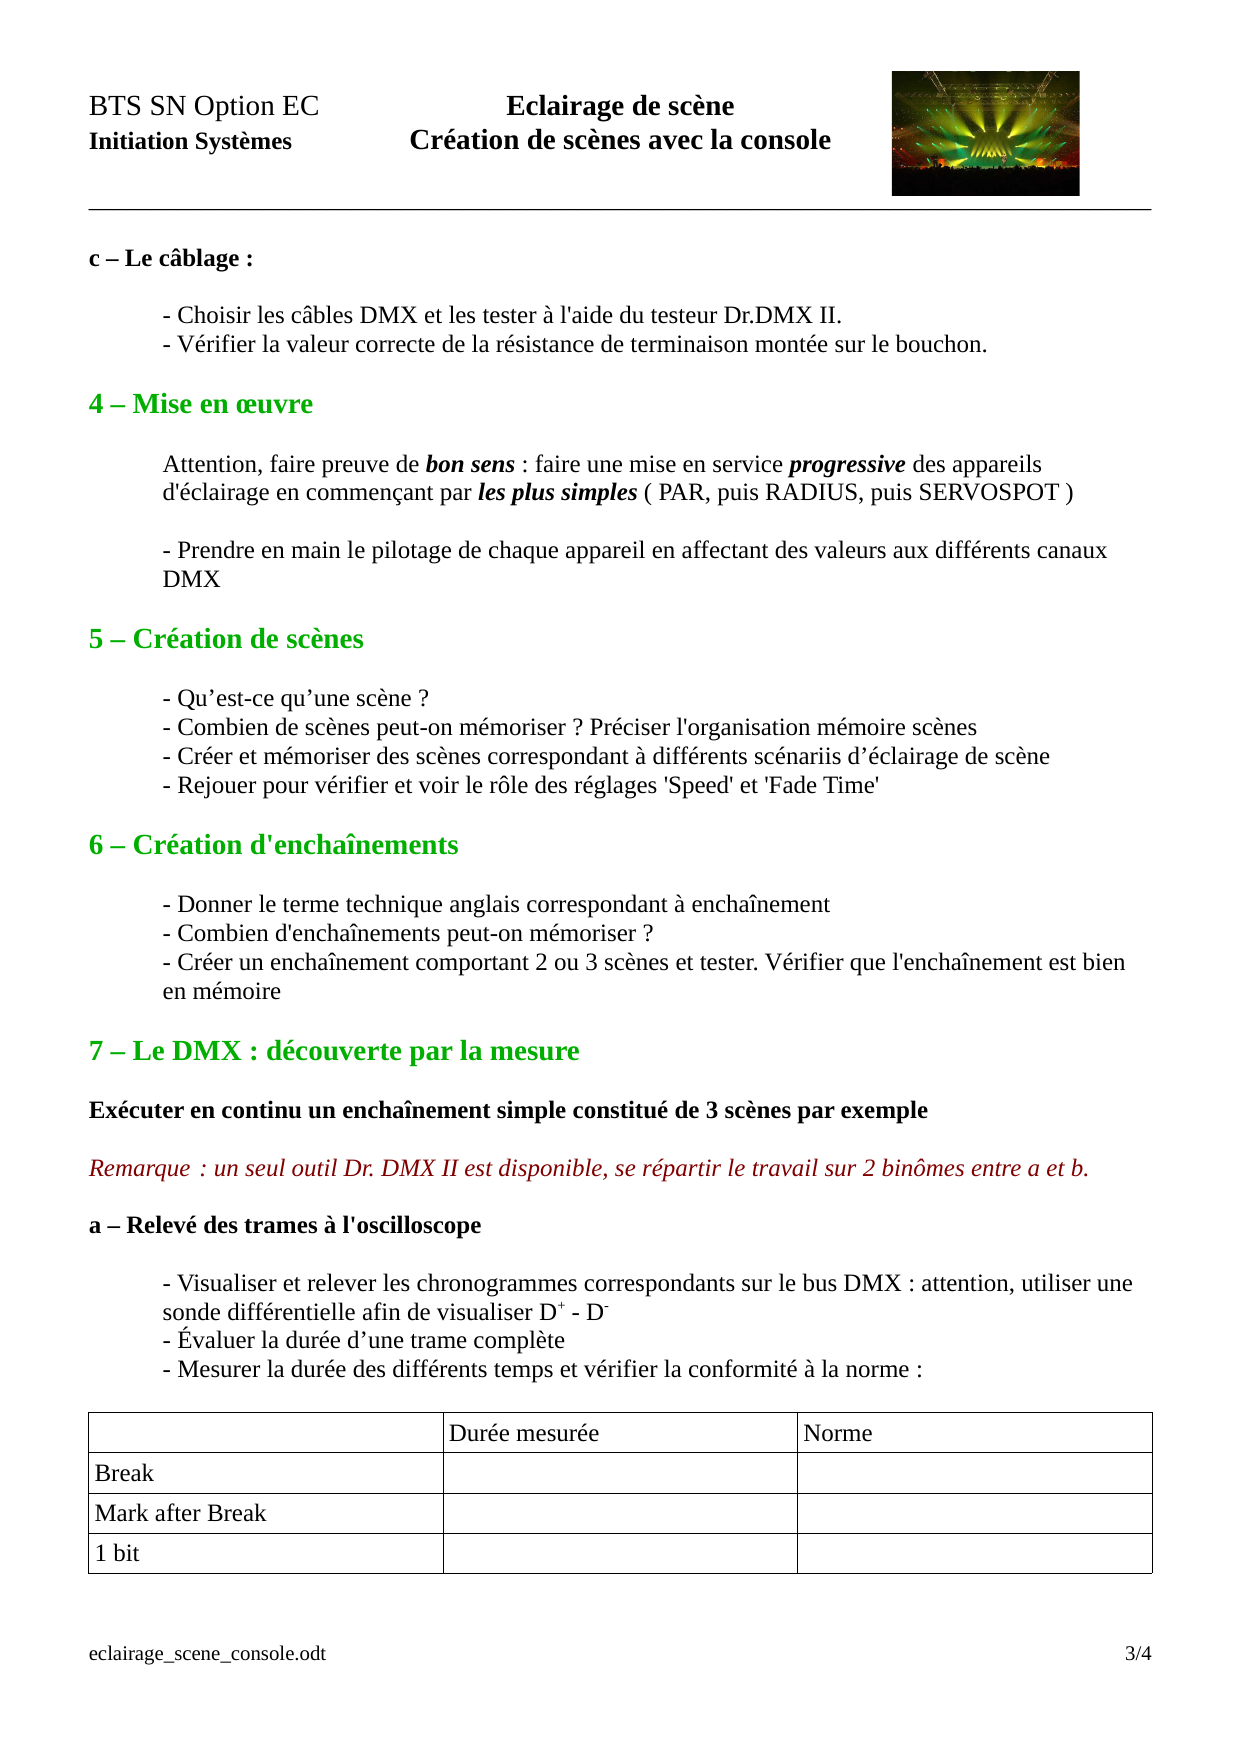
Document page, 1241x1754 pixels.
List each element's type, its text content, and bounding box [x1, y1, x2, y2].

table_cell [444, 1453, 797, 1492]
text Exécuter en continu un enchaînement simple constitué de 3 scènes par exemple [88, 1096, 1152, 1124]
picture [891, 71, 1080, 196]
table_cell Break [89, 1453, 443, 1492]
text Remarque : un seul outil Dr. DMX II est disponible, se répartir le travail sur 2 binômes entre a et b. [88, 1153, 1152, 1182]
table_header [89, 1413, 443, 1452]
text - Évaluer la durée d’une trame complète [162, 1326, 1152, 1354]
text Attention, faire preuve de bon sens : faire une mise en service progressive des appareils d'éclairage en commençant par les plus simples ( PAR, puis RADIUS, puis SERVOSPOT ) [162, 449, 1152, 506]
text - Créer un enchaînement comportant 2 ou 3 scènes et tester. Vérifier que l'enchaînement est bien en mémoire [162, 947, 1152, 1004]
text - Combien de scènes peut-on mémoriser ? Préciser l'organisation mémoire scènes [162, 712, 1152, 741]
table_header Durée mesurée [444, 1413, 797, 1452]
table_cell [798, 1453, 1152, 1492]
text - Mesurer la durée des différents temps et vérifier la conformité à la norme : [162, 1354, 1152, 1383]
text - Donner le terme technique anglais correspondant à enchaînement [162, 889, 1152, 918]
table_cell [444, 1494, 797, 1533]
text - Visualiser et relever les chronogrammes correspondants sur le bus DMX : attention, utiliser une sonde différentielle afin de visualiser D+ - D- [162, 1268, 1152, 1326]
text a – Relevé des trames à l'oscilloscope [88, 1211, 1152, 1239]
text 5 – Création de scènes [88, 621, 1152, 655]
table_cell [798, 1494, 1152, 1533]
text - Combien d'enchaînements peut-on mémoriser ? [162, 918, 1152, 947]
text - Rejouer pour vérifier et voir le rôle des réglages 'Speed' et 'Fade Time' [162, 770, 1152, 798]
text - Qu’est-ce qu’une scène ? [162, 683, 1152, 712]
text 6 – Création d'enchaînements [88, 827, 1152, 861]
text 4 – Mise en œuvre [88, 386, 1152, 420]
text - Choisir les câbles DMX et les tester à l'aide du testeur Dr.DMX II. [162, 300, 1152, 329]
table_header Norme [798, 1413, 1152, 1452]
table_cell Mark after Break [89, 1494, 443, 1533]
text c – Le câblage : [88, 243, 1152, 271]
text - Prendre en main le pilotage de chaque appareil en affectant des valeurs aux différents canaux DMX [162, 535, 1152, 592]
table_cell [444, 1534, 797, 1573]
text - Vérifier la valeur correcte de la résistance de terminaison montée sur le bouchon. [162, 329, 1152, 358]
text - Créer et mémoriser des scènes correspondant à différents scénariis d’éclairage de scène [162, 741, 1152, 770]
text 7 – Le DMX : découverte par la mesure [88, 1033, 1152, 1067]
table_cell [798, 1534, 1152, 1573]
table_cell 1 bit [89, 1534, 443, 1573]
